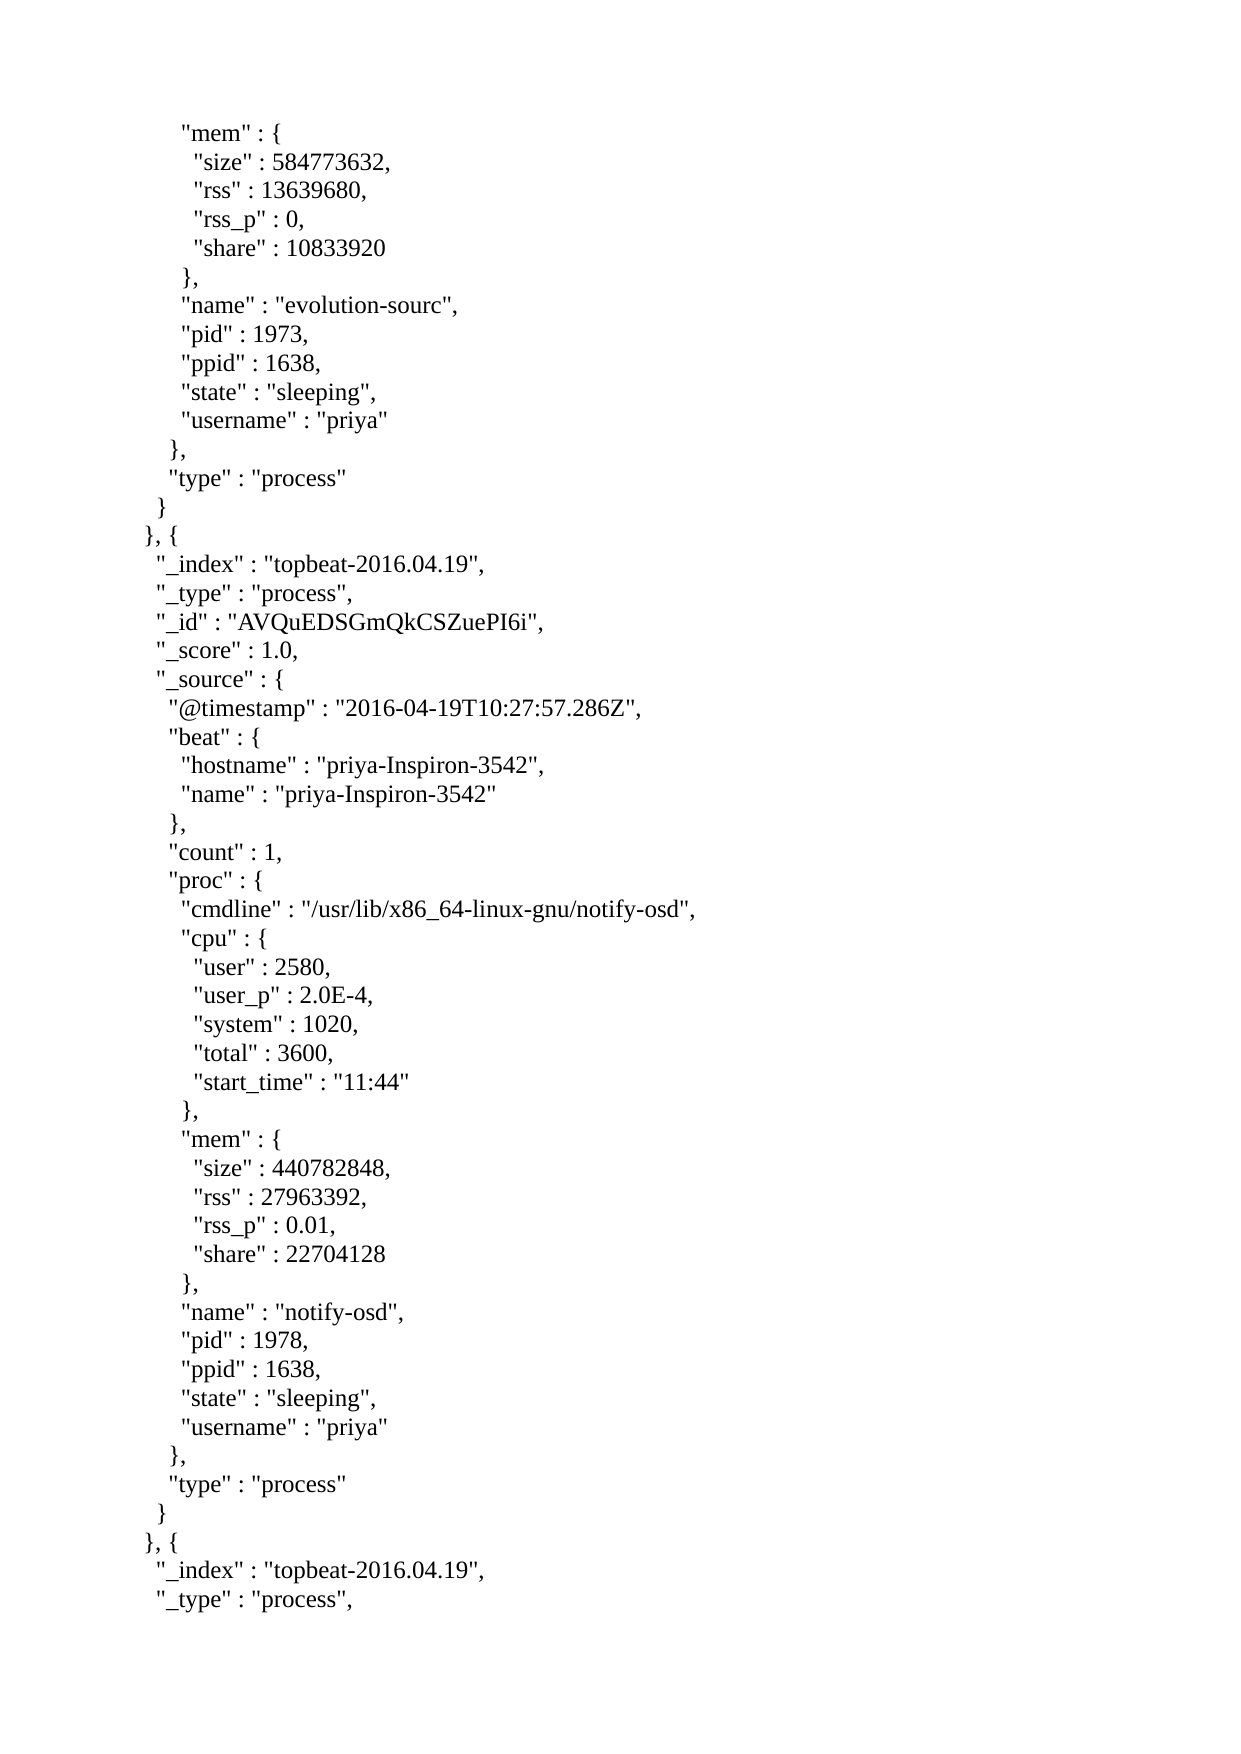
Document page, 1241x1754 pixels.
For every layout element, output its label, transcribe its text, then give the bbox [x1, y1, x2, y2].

text "ppid" : 1638, [118, 348, 1122, 377]
text "username" : "priya" [118, 406, 1122, 434]
text }, [118, 262, 1122, 291]
text "@timestamp" : "2016-04-19T10:27:57.286Z", [118, 693, 1122, 722]
text "proc" : { [118, 866, 1122, 894]
text "share" : 10833920 [118, 233, 1122, 262]
text "name" : "evolution-sourc", [118, 291, 1122, 319]
text "pid" : 1978, [118, 1326, 1122, 1354]
text "total" : 3600, [118, 1038, 1122, 1067]
text "user" : 2580, [118, 952, 1122, 981]
text "hostname" : "priya-Inspiron-3542", [118, 751, 1122, 779]
text }, [118, 1096, 1122, 1124]
text "cmdline" : "/usr/lib/x86_64-linux-gnu/notify-osd", [118, 894, 1122, 923]
text } [118, 492, 1122, 521]
text "user_p" : 2.0E-4, [118, 981, 1122, 1009]
text "mem" : { [118, 1124, 1122, 1153]
text }, { [118, 1527, 1122, 1556]
text "_score" : 1.0, [118, 636, 1122, 664]
text "_type" : "process", [118, 1584, 1122, 1613]
text "rss_p" : 0.01, [118, 1211, 1122, 1239]
text "username" : "priya" [118, 1412, 1122, 1441]
text "state" : "sleeping", [118, 1383, 1122, 1412]
text }, [118, 434, 1122, 463]
text "pid" : 1973, [118, 319, 1122, 348]
text "cpu" : { [118, 923, 1122, 952]
text "beat" : { [118, 722, 1122, 751]
text }, [118, 1441, 1122, 1469]
text "type" : "process" [118, 1469, 1122, 1498]
text "rss_p" : 0, [118, 204, 1122, 233]
text "ppid" : 1638, [118, 1354, 1122, 1383]
text "_index" : "topbeat-2016.04.19", [118, 549, 1122, 578]
text "size" : 440782848, [118, 1153, 1122, 1182]
text "name" : "priya-Inspiron-3542" [118, 779, 1122, 808]
text }, [118, 808, 1122, 837]
text "count" : 1, [118, 837, 1122, 866]
text "mem" : { [118, 118, 1122, 147]
text "system" : 1020, [118, 1009, 1122, 1038]
text "state" : "sleeping", [118, 377, 1122, 406]
text "share" : 22704128 [118, 1239, 1122, 1268]
text }, { [118, 521, 1122, 549]
text "_source" : { [118, 664, 1122, 693]
text "name" : "notify-osd", [118, 1297, 1122, 1326]
text }, [118, 1268, 1122, 1297]
text "type" : "process" [118, 463, 1122, 492]
text "_id" : "AVQuEDSGmQkCSZuePI6i", [118, 607, 1122, 636]
text "size" : 584773632, [118, 147, 1122, 176]
text } [118, 1498, 1122, 1527]
text "start_time" : "11:44" [118, 1067, 1122, 1096]
text "rss" : 27963392, [118, 1182, 1122, 1211]
text "rss" : 13639680, [118, 176, 1122, 204]
text "_type" : "process", [118, 578, 1122, 607]
text "_index" : "topbeat-2016.04.19", [118, 1556, 1122, 1584]
